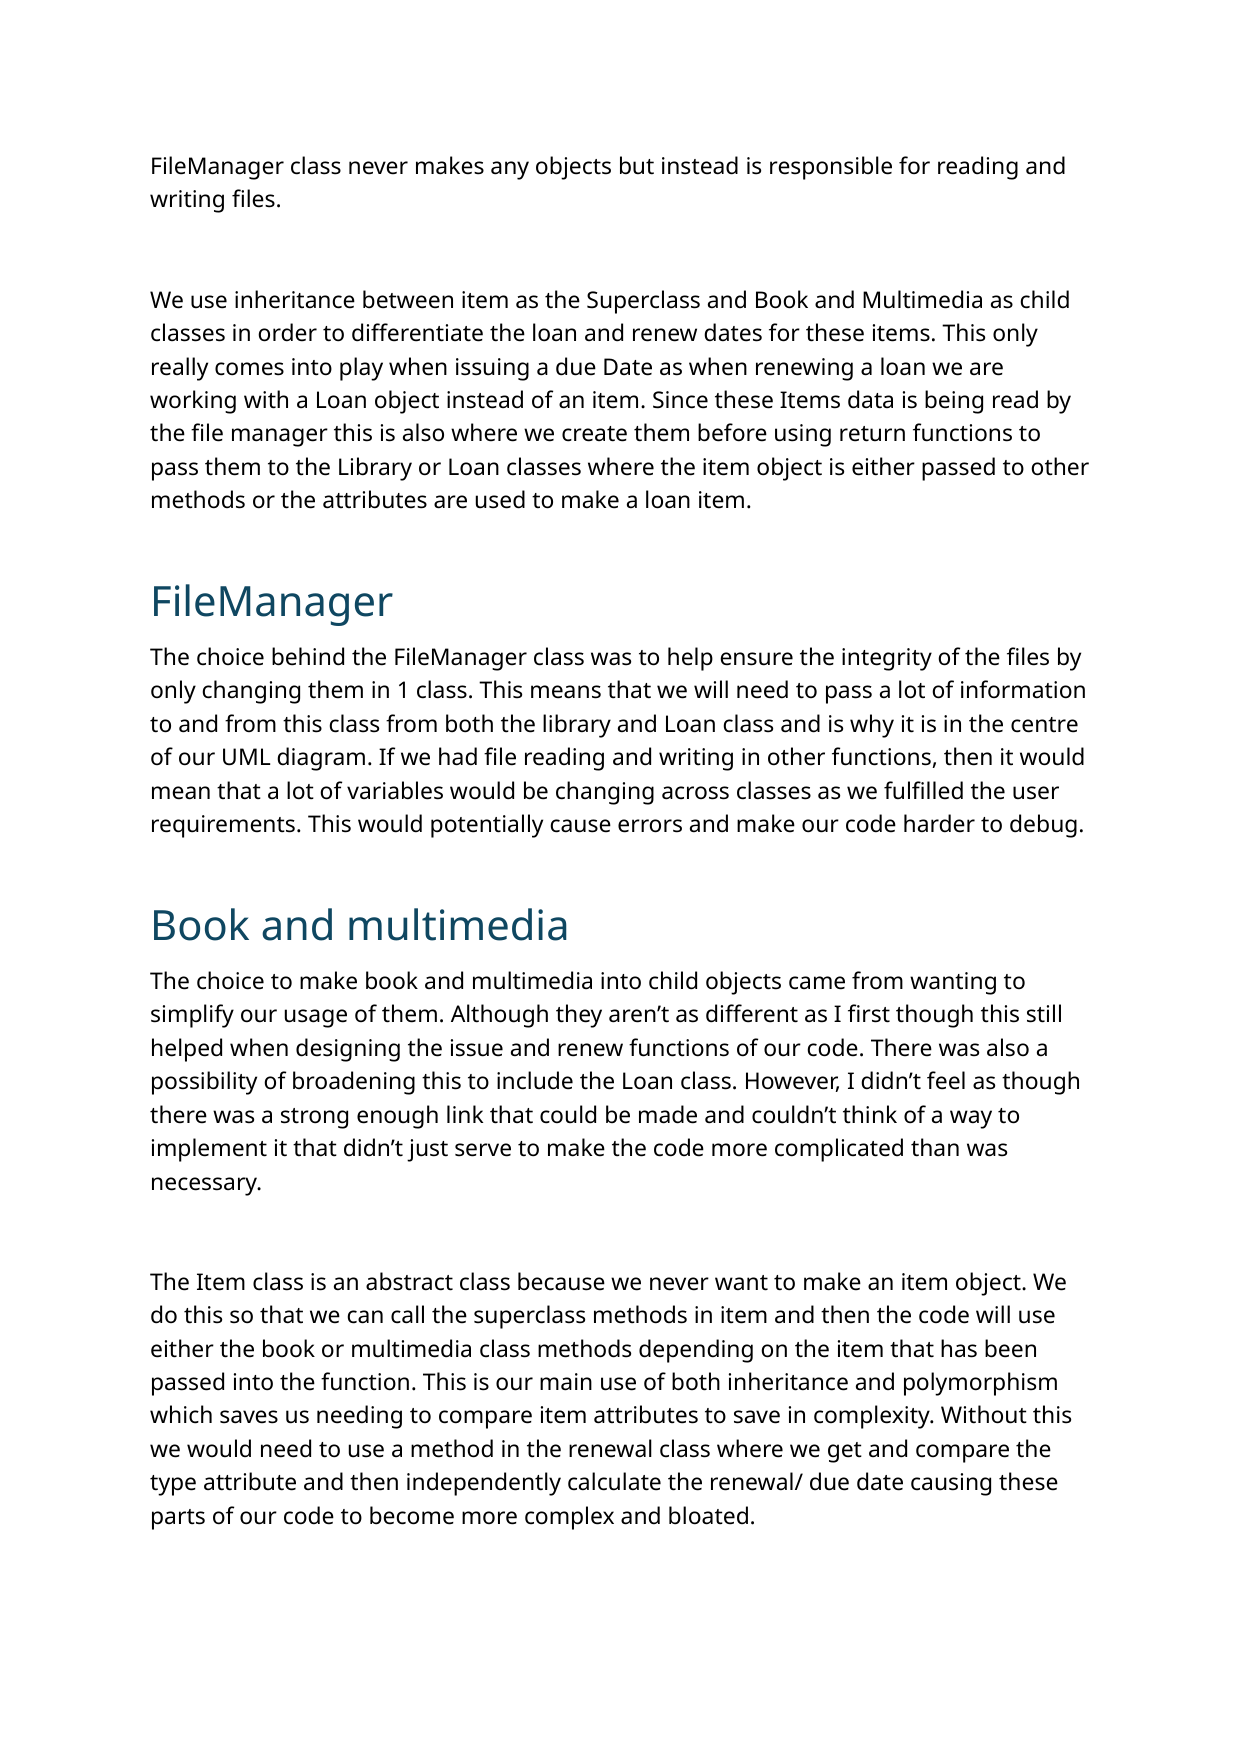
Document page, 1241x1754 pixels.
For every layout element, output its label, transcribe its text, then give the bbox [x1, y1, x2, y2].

text The choice to make book and multimedia into child objects came from wanting to simplify our usage of them. Although they aren’t as different as I first though this still helped when designing the issue and renew functions of our code. There was also a possibility of broadening this to include the Loan class. However, I didn’t feel as though there was a strong enough link that could be made and couldn’t think of a way to implement it that didn’t just serve to make the code more complicated than was necessary. [150, 965, 1090, 1197]
subtitle Book and multimedia [150, 896, 1090, 952]
text The Item class is an abstract class because we never want to make an item object. We do this so that we can call the superclass methods in item and then the code will use either the book or multimedia class methods depending on the item that has been passed into the function. This is our main use of both inheritance and polymorphism which saves us needing to compare item attributes to save in complexity. Without this we would need to use a method in the renewal class where we get and compare the type attribute and then independently calculate the renewal/ due date causing these parts of our code to become more complex and bloated. [150, 1266, 1090, 1531]
subtitle FileManager [150, 572, 1090, 629]
text We use inheritance between item as the Superclass and Book and Multimedia as child classes in order to differentiate the loan and renew dates for these items. This only really comes into play when issuing a due Date as when renewing a loan we are working with a Loan object instead of an item. Since these Items data is being read by the file manager this is also where we create them before using return functions to pass them to the Library or Loan classes where the item object is either passed to other methods or the attributes are used to make a loan item. [150, 284, 1090, 516]
text FileManager class never makes any objects but instead is responsible for reading and writing files. [150, 150, 1090, 215]
text The choice behind the FileManager class was to help ensure the integrity of the files by only changing them in 1 class. This means that we will need to pass a lot of information to and from this class from both the library and Loan class and is why it is in the centre of our UML diagram. If we had file reading and writing in other functions, then it would mean that a lot of variables would be changing across classes as we fulfilled the user requirements. This would potentially cause errors and make our code harder to debug. [150, 641, 1090, 839]
